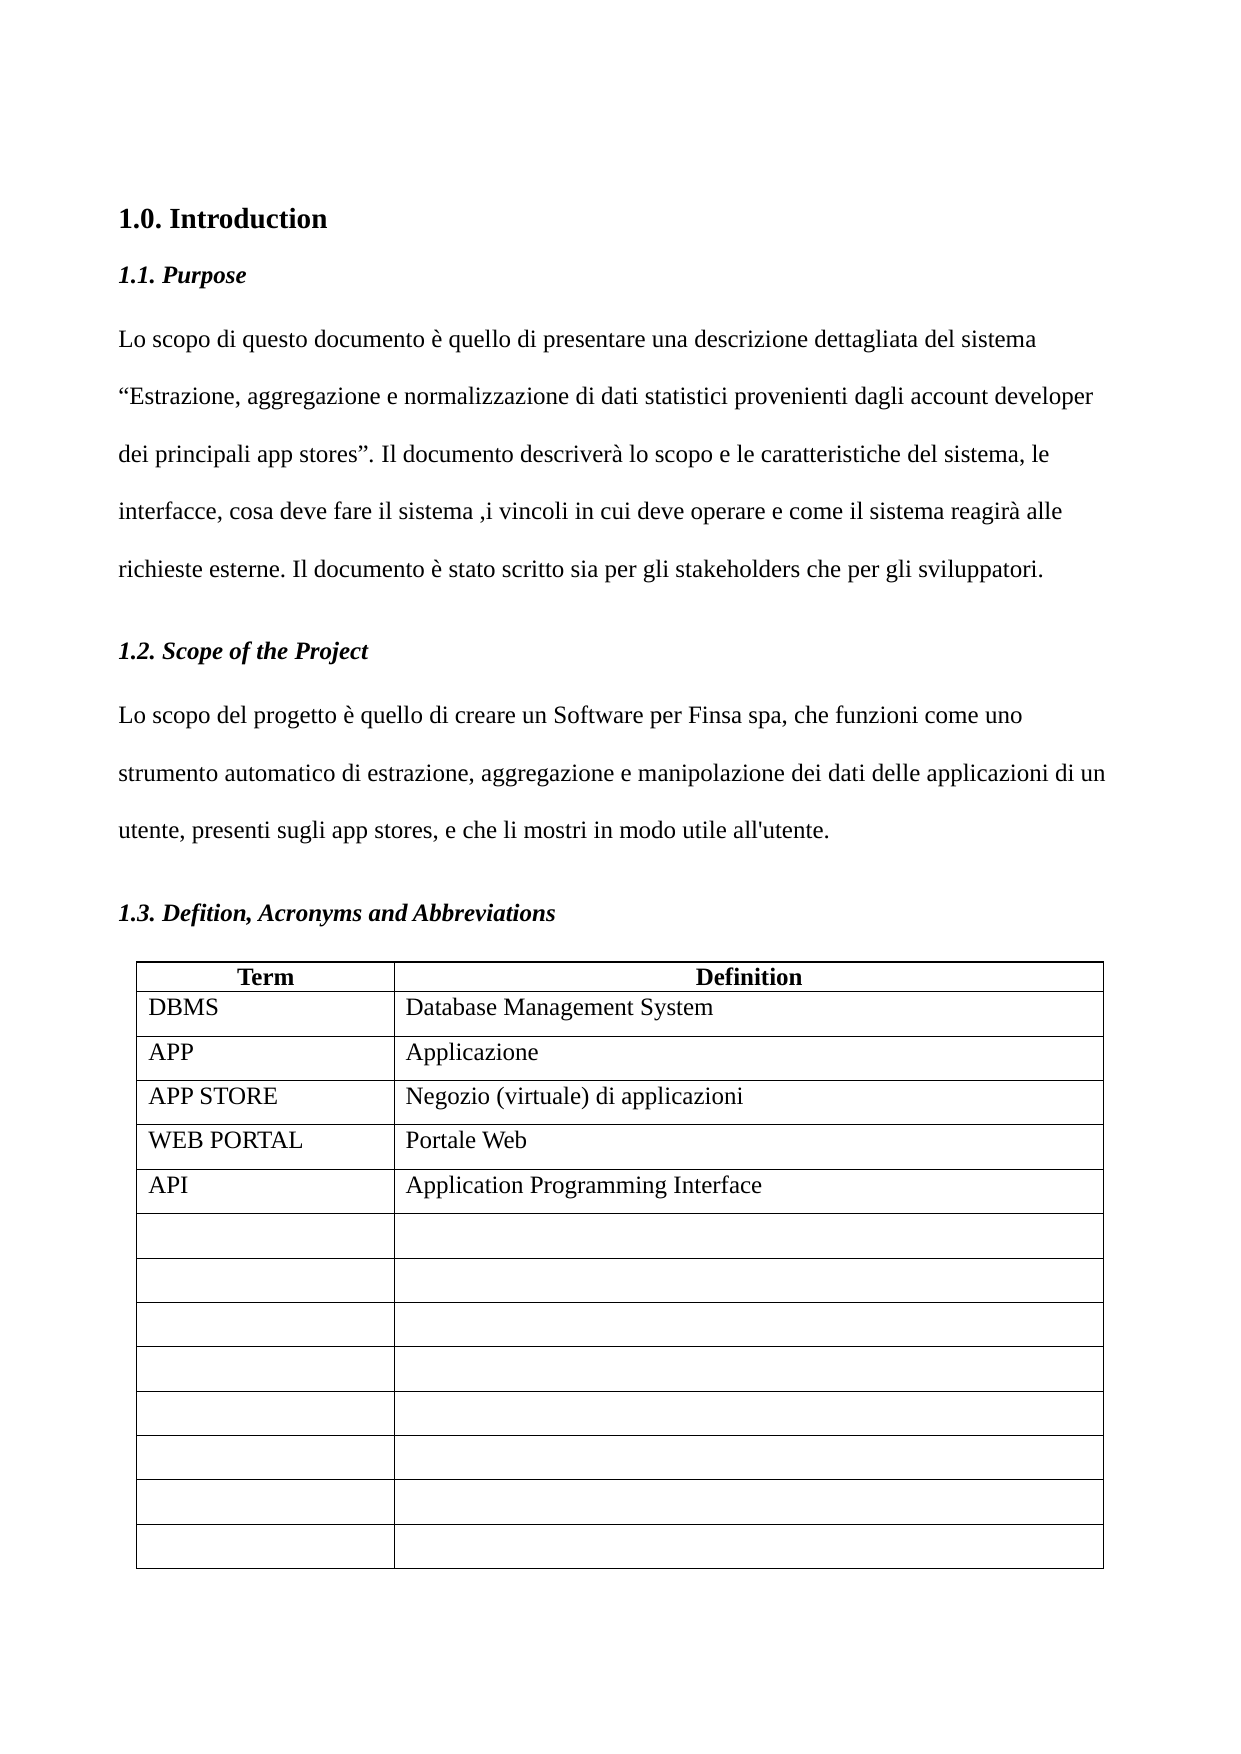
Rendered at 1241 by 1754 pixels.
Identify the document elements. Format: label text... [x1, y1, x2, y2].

table_cell APP STORE [137, 1081, 394, 1124]
table_cell [395, 1214, 1103, 1257]
table_cell Negozio (virtuale) di applicazioni [395, 1081, 1103, 1124]
table_cell [395, 1347, 1103, 1391]
subtitle 1.3. Defition, Acronyms and Abbreviations [118, 898, 1122, 926]
table_cell API [137, 1170, 394, 1213]
table_cell DBMS [137, 992, 394, 1036]
table_cell [395, 1480, 1103, 1524]
text Lo scopo del progetto è quello di creare un Software per Finsa spa, che funzioni come uno strumento automatico di estrazione, aggregazione e manipolazione dei dati delle applicazioni di un utente, presenti sugli app stores, e che li mostri in modo utile all'utente. [118, 700, 1122, 844]
table_cell WEB PORTAL [137, 1125, 394, 1169]
subtitle 1.1. Purpose [118, 260, 1122, 289]
table_cell [137, 1392, 394, 1435]
table_cell [395, 1392, 1103, 1435]
subtitle 1.2. Scope of the Project [118, 636, 1122, 665]
table_cell [137, 1259, 394, 1302]
table_header Term [137, 963, 394, 991]
table_cell Portale Web [395, 1125, 1103, 1169]
table_cell Applicazione [395, 1037, 1103, 1080]
table_cell Application Programming Interface [395, 1170, 1103, 1213]
table_cell [137, 1303, 394, 1346]
table_cell [395, 1436, 1103, 1479]
table_cell [137, 1214, 394, 1257]
subtitle 1.0. Introduction [118, 202, 1122, 235]
table_cell [137, 1480, 394, 1524]
table_cell [395, 1525, 1103, 1568]
table_cell APP [137, 1037, 394, 1080]
table_header Definition [395, 963, 1103, 991]
table_cell [395, 1303, 1103, 1346]
table_cell [395, 1259, 1103, 1302]
table_cell [137, 1525, 394, 1568]
text Lo scopo di questo documento è quello di presentare una descrizione dettagliata del sistema “Estrazione, aggregazione e normalizzazione di dati statistici provenienti dagli account developer dei principali app stores”. Il documento descriverà lo scopo e le caratteristiche del sistema, le interfacce, cosa deve fare il sistema ,i vincoli in cui deve operare e come il sistema reagirà alle richieste esterne. Il documento è stato scritto sia per gli stakeholders che per gli sviluppatori. [118, 324, 1122, 583]
table_cell Database Management System [395, 992, 1103, 1036]
table_cell [137, 1436, 394, 1479]
table_cell [137, 1347, 394, 1391]
